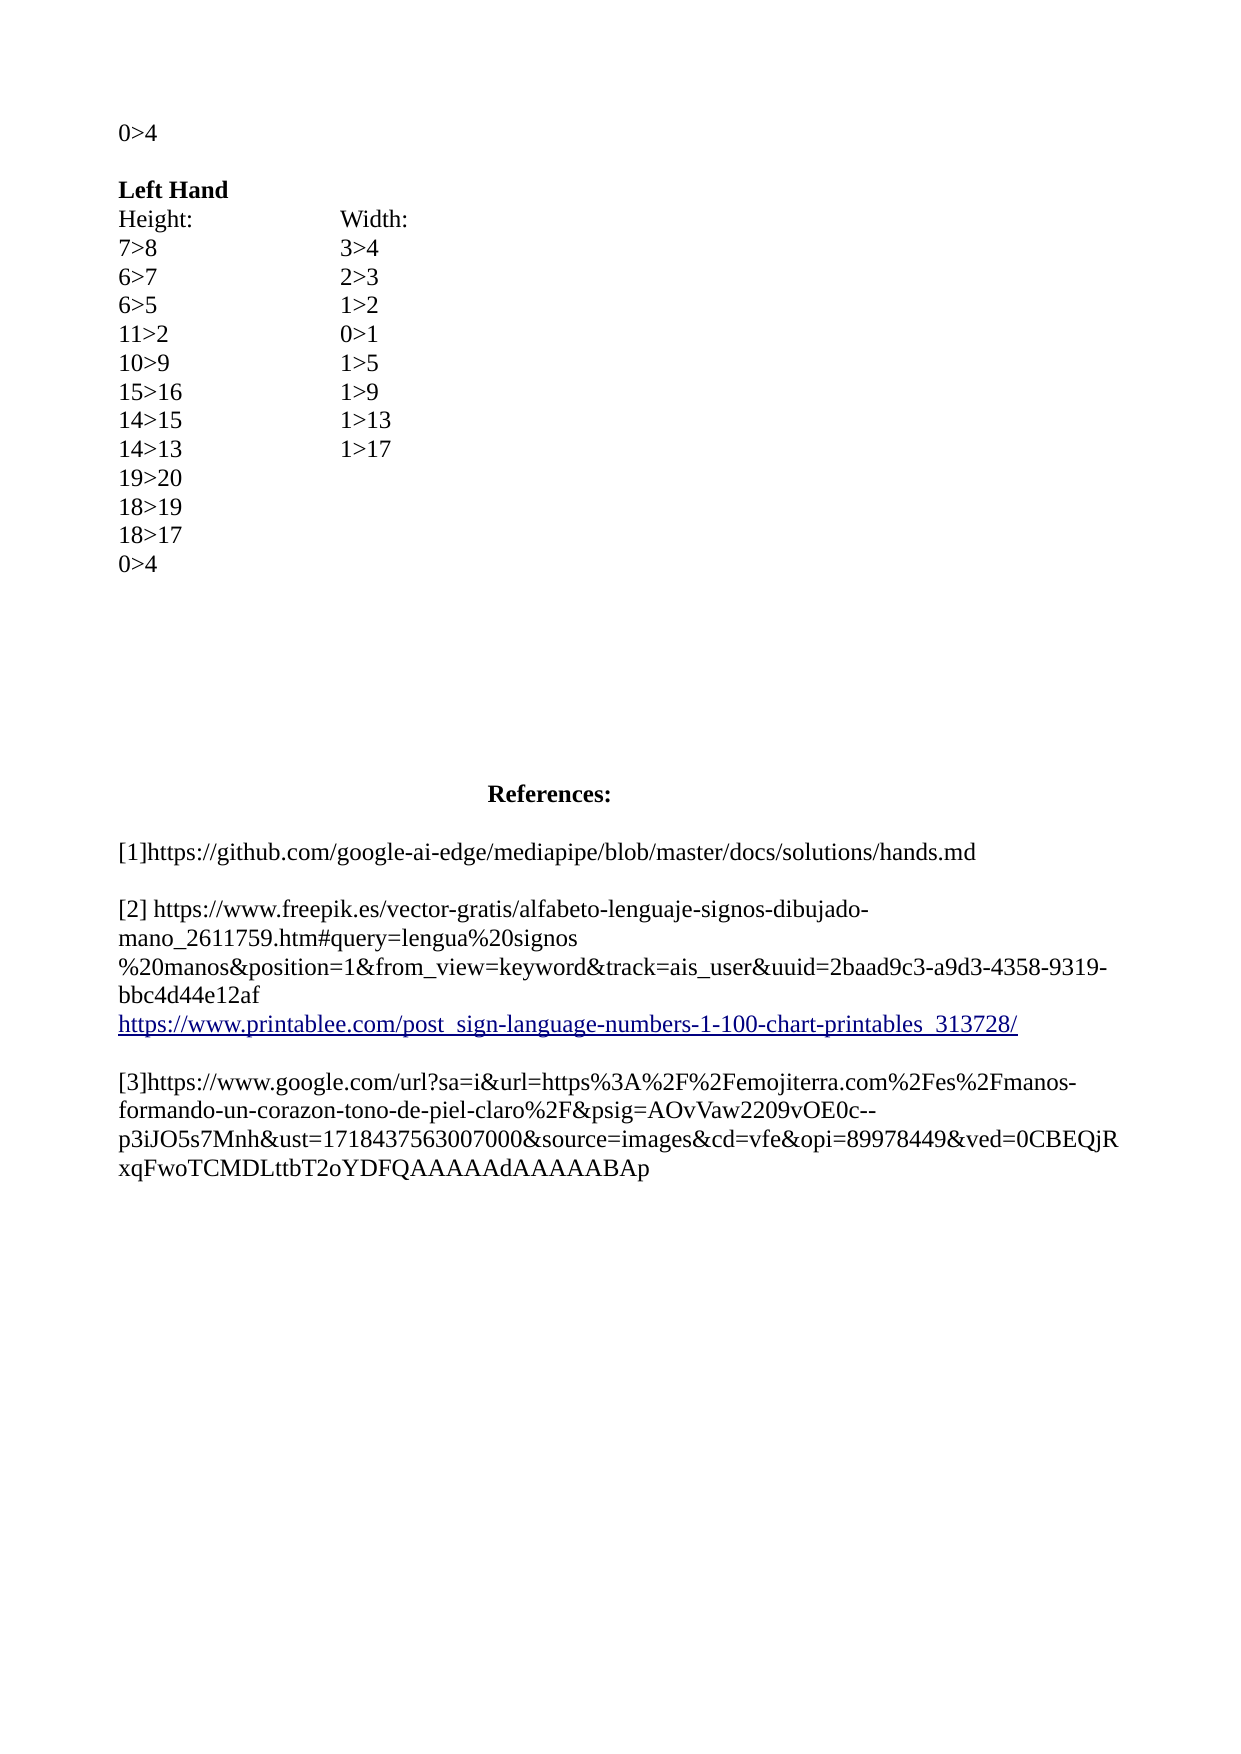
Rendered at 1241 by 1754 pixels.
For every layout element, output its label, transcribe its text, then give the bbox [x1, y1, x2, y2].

text 18>19 [118, 492, 1122, 521]
text 6>5 1>2 [118, 291, 1122, 319]
text 18>17 [118, 521, 1122, 549]
text Height: Width: [118, 204, 1122, 233]
text 14>15 1>13 [118, 406, 1122, 434]
text 7>8 3>4 [118, 233, 1122, 262]
text Left Hand [118, 176, 1122, 204]
text https://www.printablee.com/post_sign-language-numbers-1-100-chart-printables_313728/ [118, 1009, 1122, 1038]
text 10>9 1>5 [118, 348, 1122, 377]
text 0>4 [118, 549, 1122, 578]
text 6>7 2>3 [118, 262, 1122, 291]
text [1]https://github.com/google-ai-edge/mediapipe/blob/master/docs/solutions/hands.md [118, 837, 1122, 866]
text References: [118, 779, 1122, 808]
text 14>13 1>17 [118, 434, 1122, 463]
text 11>2 0>1 [118, 319, 1122, 348]
text [2] https://www.freepik.es/vector-gratis/alfabeto-lenguaje-signos-dibujado-mano_2611759.htm#query=lengua%20signos%20manos&position=1&from_view=keyword&track=ais_user&uuid=2baad9c3-a9d3-4358-9319-bbc4d44e12af [118, 894, 1122, 1009]
text 15>16 1>9 [118, 377, 1122, 406]
text 0>4 [118, 118, 1122, 147]
text 19>20 [118, 463, 1122, 492]
text [3]https://www.google.com/url?sa=i&url=https%3A%2F%2Femojiterra.com%2Fes%2Fmanos-formando-un-corazon-tono-de-piel-claro%2F&psig=AOvVaw2209vOE0c--p3iJO5s7Mnh&ust=1718437563007000&source=images&cd=vfe&opi=89978449&ved=0CBEQjRxqFwoTCMDLttbT2oYDFQAAAAAdAAAAABAp [118, 1067, 1122, 1182]
